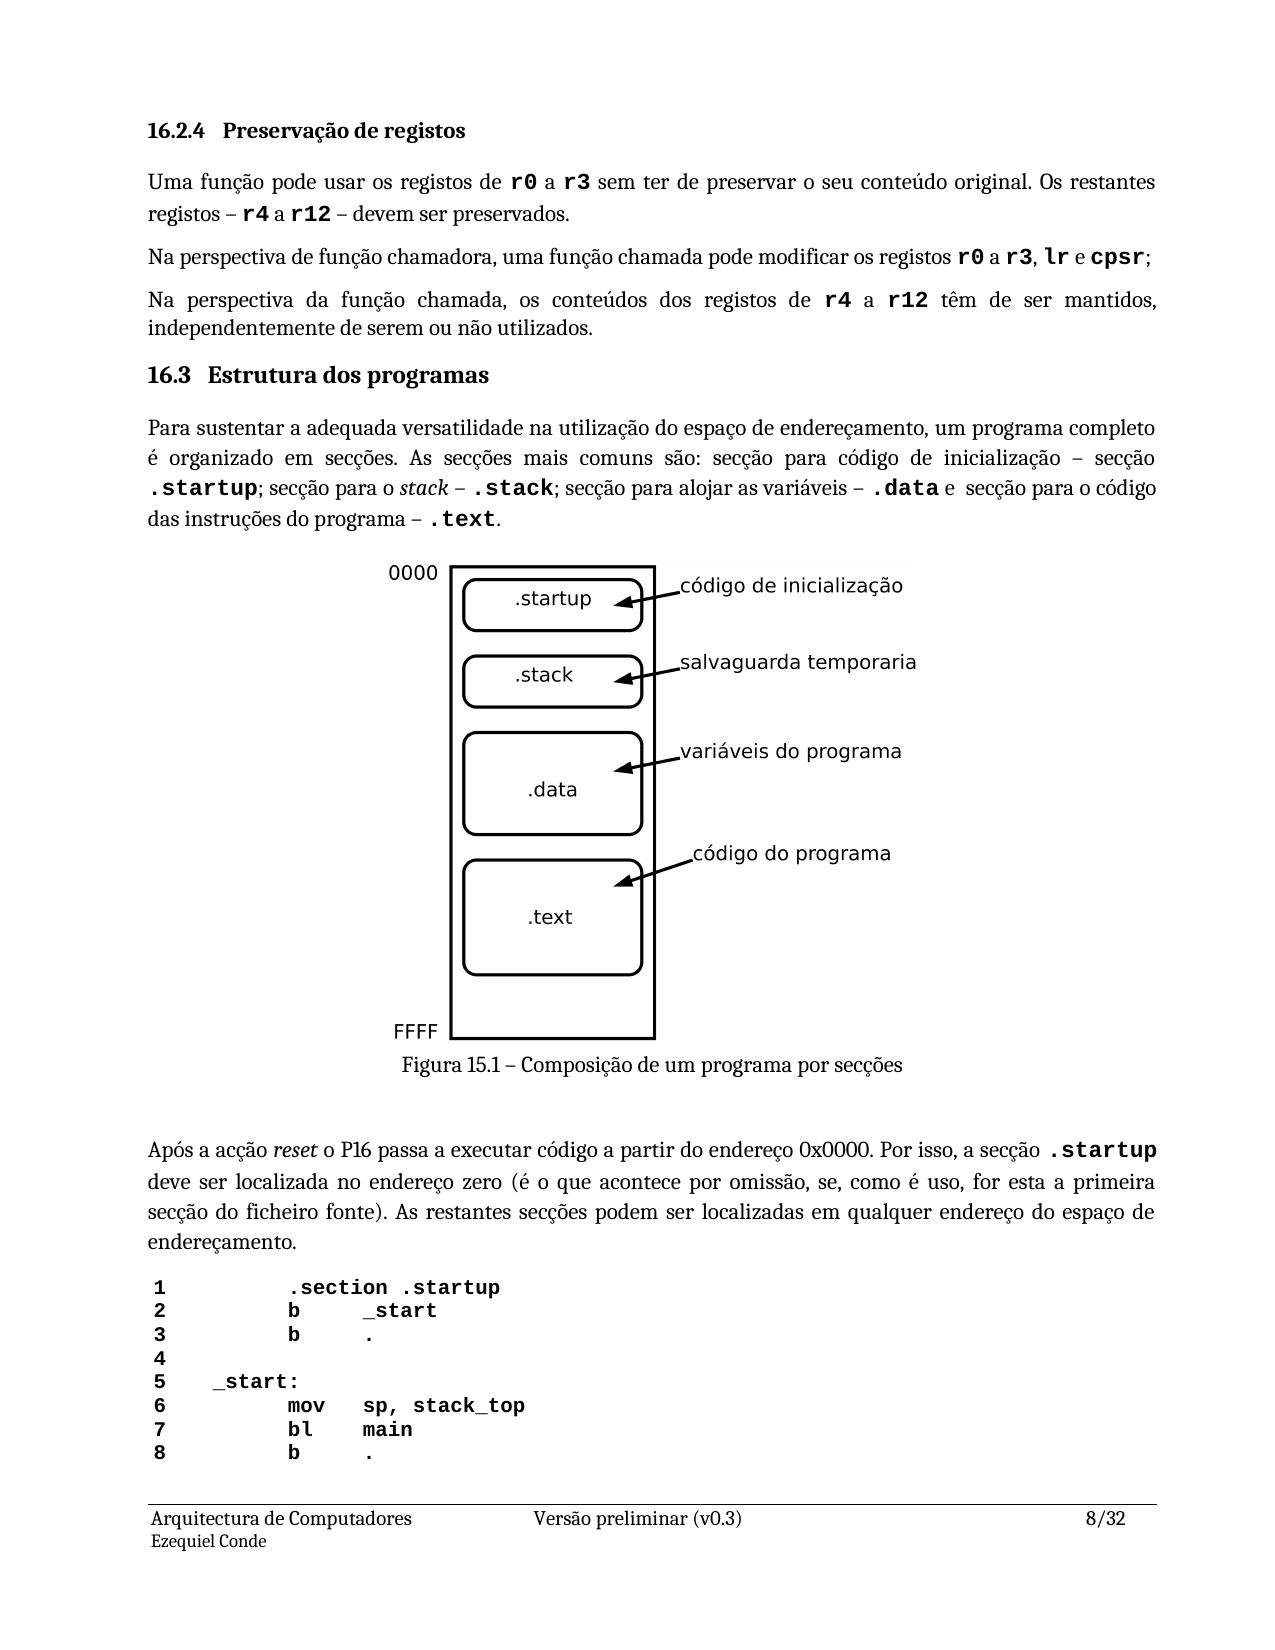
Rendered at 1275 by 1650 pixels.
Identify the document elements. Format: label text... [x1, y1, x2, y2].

text Na perspectiva da função chamada, os conteúdos dos registos de r4 a r12 têm de ser mantidos, independentemente de serem ou não utilizados. [148, 287, 1157, 341]
picture [388, 562, 917, 1043]
text Após a acção reset o P16 passa a executar código a partir do endereço 0x0000. Por isso, a secção .startup deve ser localizada no endereço zero (é o que acontece por omissão, se, como é uso, for esta a primeira secção do ficheiro fonte). As restantes secções podem ser localizadas em qualquer endereço do espaço de endereçamento. [148, 1137, 1157, 1255]
table_header 1 2 3 4 5 6 7 8 [148, 1271, 207, 1472]
text Figura 15.1 – Composição de um programa por secções [377, 562, 927, 1078]
table_header .section .startup b _start b . _start: mov sp, stack_top bl main b . [207, 1271, 1123, 1472]
text Para sustentar a adequada versatilidade na utilização do espaço de endereçamento, um programa completo é organizado em secções. As secções mais comuns são: secção para código de inicialização – secção .startup; secção para o stack – .stack; secção para alojar as variáveis – .data e secção para o código das instruções do programa – .text. [148, 414, 1157, 534]
subtitle Preservação de registos [148, 118, 1157, 144]
text Uma função pode usar os registos de r0 a r3 sem ter de preservar o seu conteúdo original. Os restantes registos – r4 a r12 – devem ser preservados. [148, 169, 1157, 228]
subtitle Estrutura dos programas [148, 361, 1157, 390]
text Na perspectiva de função chamadora, uma função chamada pode modificar os registos r0 a r3, lr e cpsr; [148, 244, 1157, 271]
